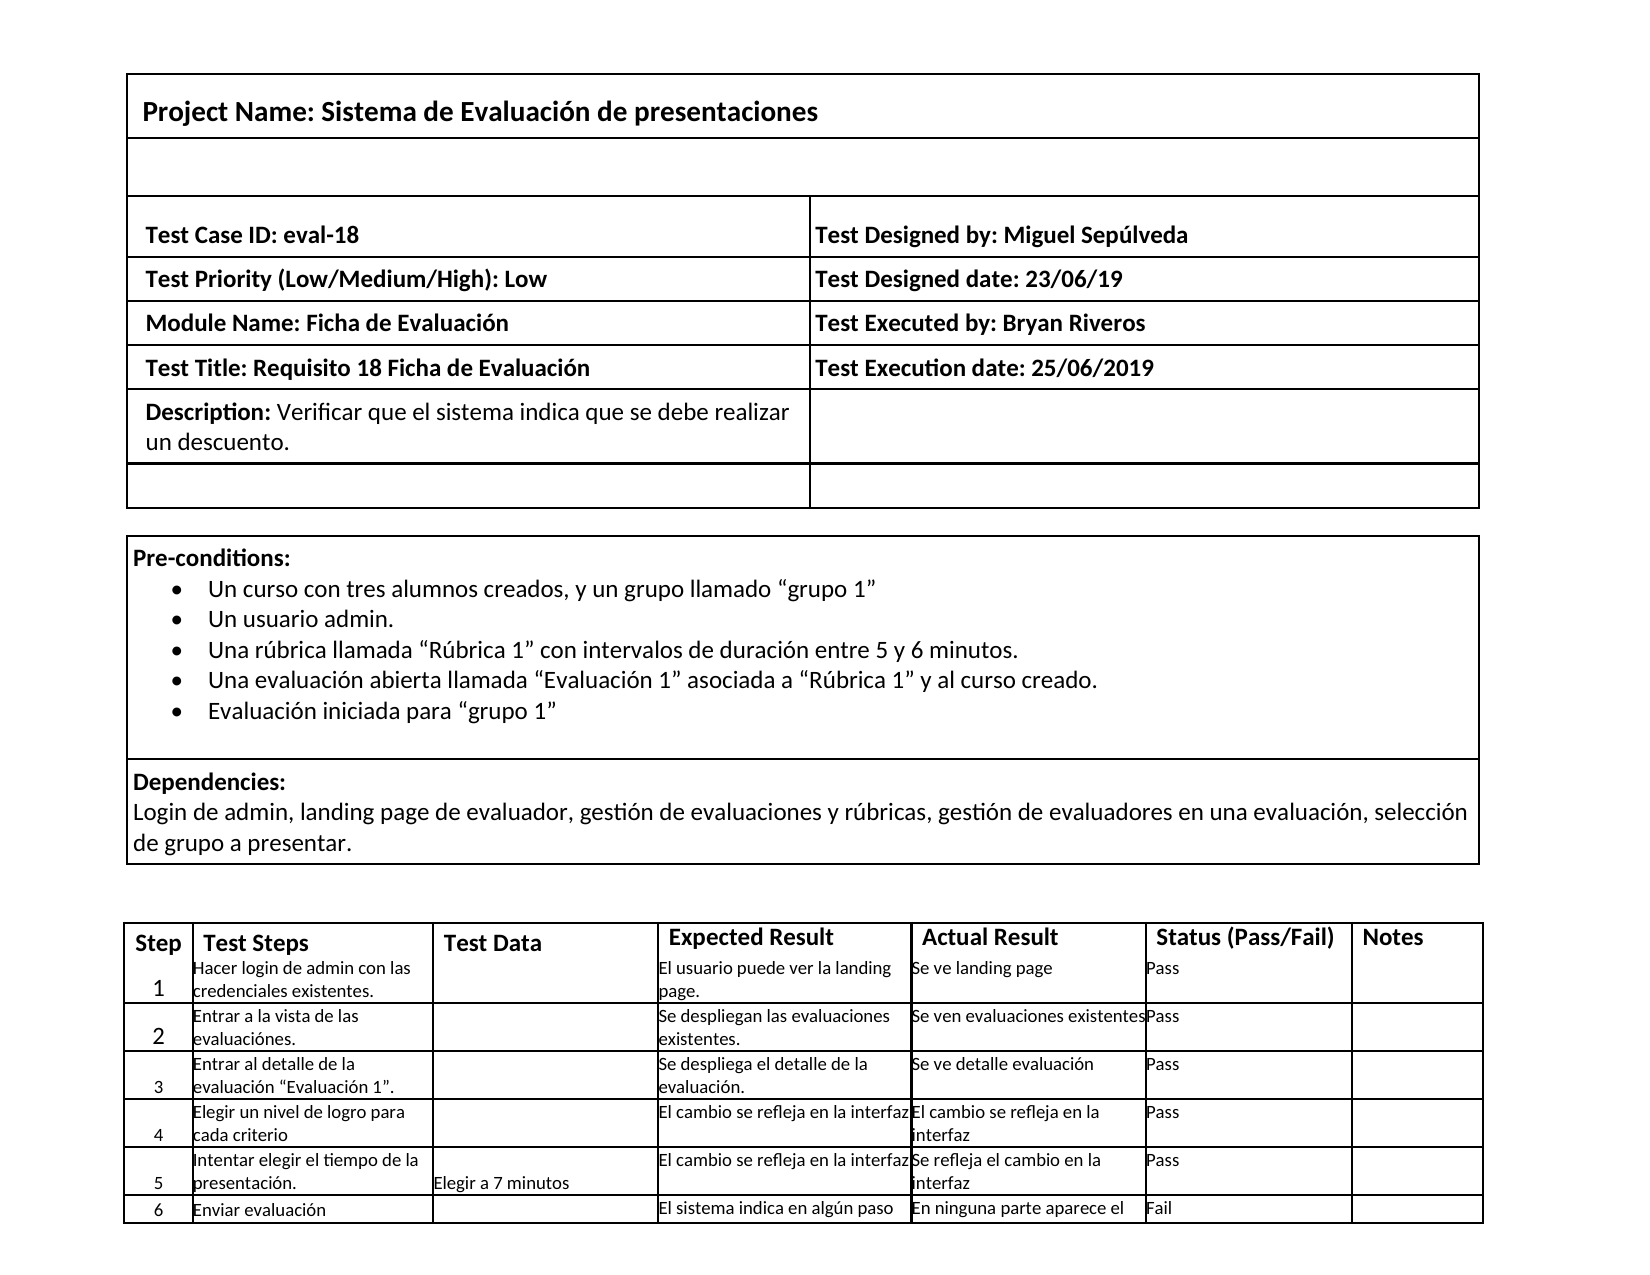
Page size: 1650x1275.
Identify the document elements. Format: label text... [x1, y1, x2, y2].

table_cell Pass [1147, 1148, 1351, 1194]
table_cell Pass [1147, 1100, 1351, 1146]
table_cell Dependencies: Login de admin, landing page de evaluador, gestión de evaluaciones y rúbricas, gestión de evaluadores en una evaluación, selección de grupo a presentar. [128, 760, 1478, 863]
table_cell [434, 1052, 657, 1098]
table_cell Pass [1147, 1004, 1351, 1050]
table_header Status (Pass/Fail) [1147, 924, 1351, 956]
table_cell Hacer login de admin con las credenciales existentes. [194, 956, 432, 1002]
table_cell El cambio se refleja en la interfaz [659, 1100, 910, 1146]
table_cell [434, 1004, 657, 1050]
table_cell Test Designed date: 23/06/19 [811, 258, 1478, 300]
table_cell Entrar al detalle de la evaluación “Evaluación 1”. [194, 1052, 432, 1098]
table_header Project Name: Sistema de Evaluación de presentaciones [128, 75, 1478, 137]
table_cell Se ve landing page [913, 956, 1145, 1002]
table_cell [1353, 1100, 1482, 1146]
table_cell [128, 465, 809, 507]
table_cell Test Priority (Low/Medium/High): Low [128, 258, 809, 300]
table_cell Se ve detalle evaluación [913, 1052, 1145, 1098]
table_header Actual Result [913, 924, 1145, 956]
table_header Test Data [434, 924, 657, 956]
table_cell Se despliegan las evaluaciones existentes. [659, 1004, 910, 1050]
table_cell El cambio se refleja en la interfaz [913, 1100, 1145, 1146]
table_cell 6 [125, 1196, 192, 1222]
table_cell [1353, 1148, 1482, 1194]
table_cell Enviar evaluación [194, 1196, 432, 1222]
table_cell Entrar a la vista de las evaluaciónes. [194, 1004, 432, 1050]
table_cell [434, 1100, 657, 1146]
table_cell En ninguna parte aparece el [913, 1196, 1145, 1222]
table_cell [127, 509, 809, 535]
table_cell Pass [1147, 956, 1351, 1002]
table_cell Test Case ID: eval-18 [128, 197, 809, 256]
table_cell Module Name: Ficha de Evaluación [128, 302, 809, 344]
table_cell Pre-conditions: Un curso con tres alumnos creados, y un grupo llamado “grupo 1” Un usuario admin. Una rúbrica llamada “Rúbrica 1” con intervalos de duración entre 5 y 6 minutos. Una evaluación abierta llamada “Evaluación 1” asociada a “Rúbrica 1” y al curso creado. Evaluación iniciada para “grupo 1” [128, 537, 1478, 758]
table_cell Se ven evaluaciones existentes [913, 1004, 1145, 1050]
table_cell [128, 139, 1478, 195]
table_header Test Steps [194, 924, 432, 956]
table_cell El usuario puede ver la landing page. [659, 956, 910, 1002]
table_cell 5 [125, 1148, 192, 1194]
table_cell Description: Verificar que el sistema indica que se debe realizar un descuento. [128, 390, 809, 462]
table_cell [1353, 1004, 1482, 1050]
table_cell El cambio se refleja en la interfaz [659, 1148, 910, 1194]
table_cell Elegir un nivel de logro para cada criterio [194, 1100, 432, 1146]
table_header Step [125, 924, 192, 956]
table_cell [1353, 1196, 1482, 1222]
table_cell 3 [125, 1052, 192, 1098]
table_cell [434, 956, 657, 1002]
table_cell [811, 465, 1478, 507]
table_cell 1 [125, 956, 192, 1002]
table_cell Test Designed by: Miguel Sepúlveda [811, 197, 1478, 256]
table_cell Fail [1147, 1196, 1351, 1222]
table_cell Test Execution date: 25/06/2019 [811, 346, 1478, 388]
table_cell 2 [125, 1004, 192, 1050]
table_cell [810, 509, 1479, 535]
table_cell Se refleja el cambio en la interfaz [913, 1148, 1145, 1194]
table_header Notes [1353, 924, 1482, 956]
table_cell El sistema indica en algún paso [659, 1196, 910, 1222]
table_cell Test Executed by: Bryan Riveros [811, 302, 1478, 344]
table_cell [811, 390, 1478, 462]
table_cell [1353, 956, 1482, 1002]
table_cell [1353, 1052, 1482, 1098]
table_header Expected Result [659, 924, 910, 956]
table_cell 4 [125, 1100, 192, 1146]
table_cell Test Title: Requisito 18 Ficha de Evaluación [128, 346, 809, 388]
table_cell Elegir a 7 minutos [434, 1148, 657, 1194]
table_cell Se despliega el detalle de la evaluación. [659, 1052, 910, 1098]
table_cell Pass [1147, 1052, 1351, 1098]
table_cell [434, 1196, 657, 1222]
table_cell Intentar elegir el tiempo de la presentación. [194, 1148, 432, 1194]
